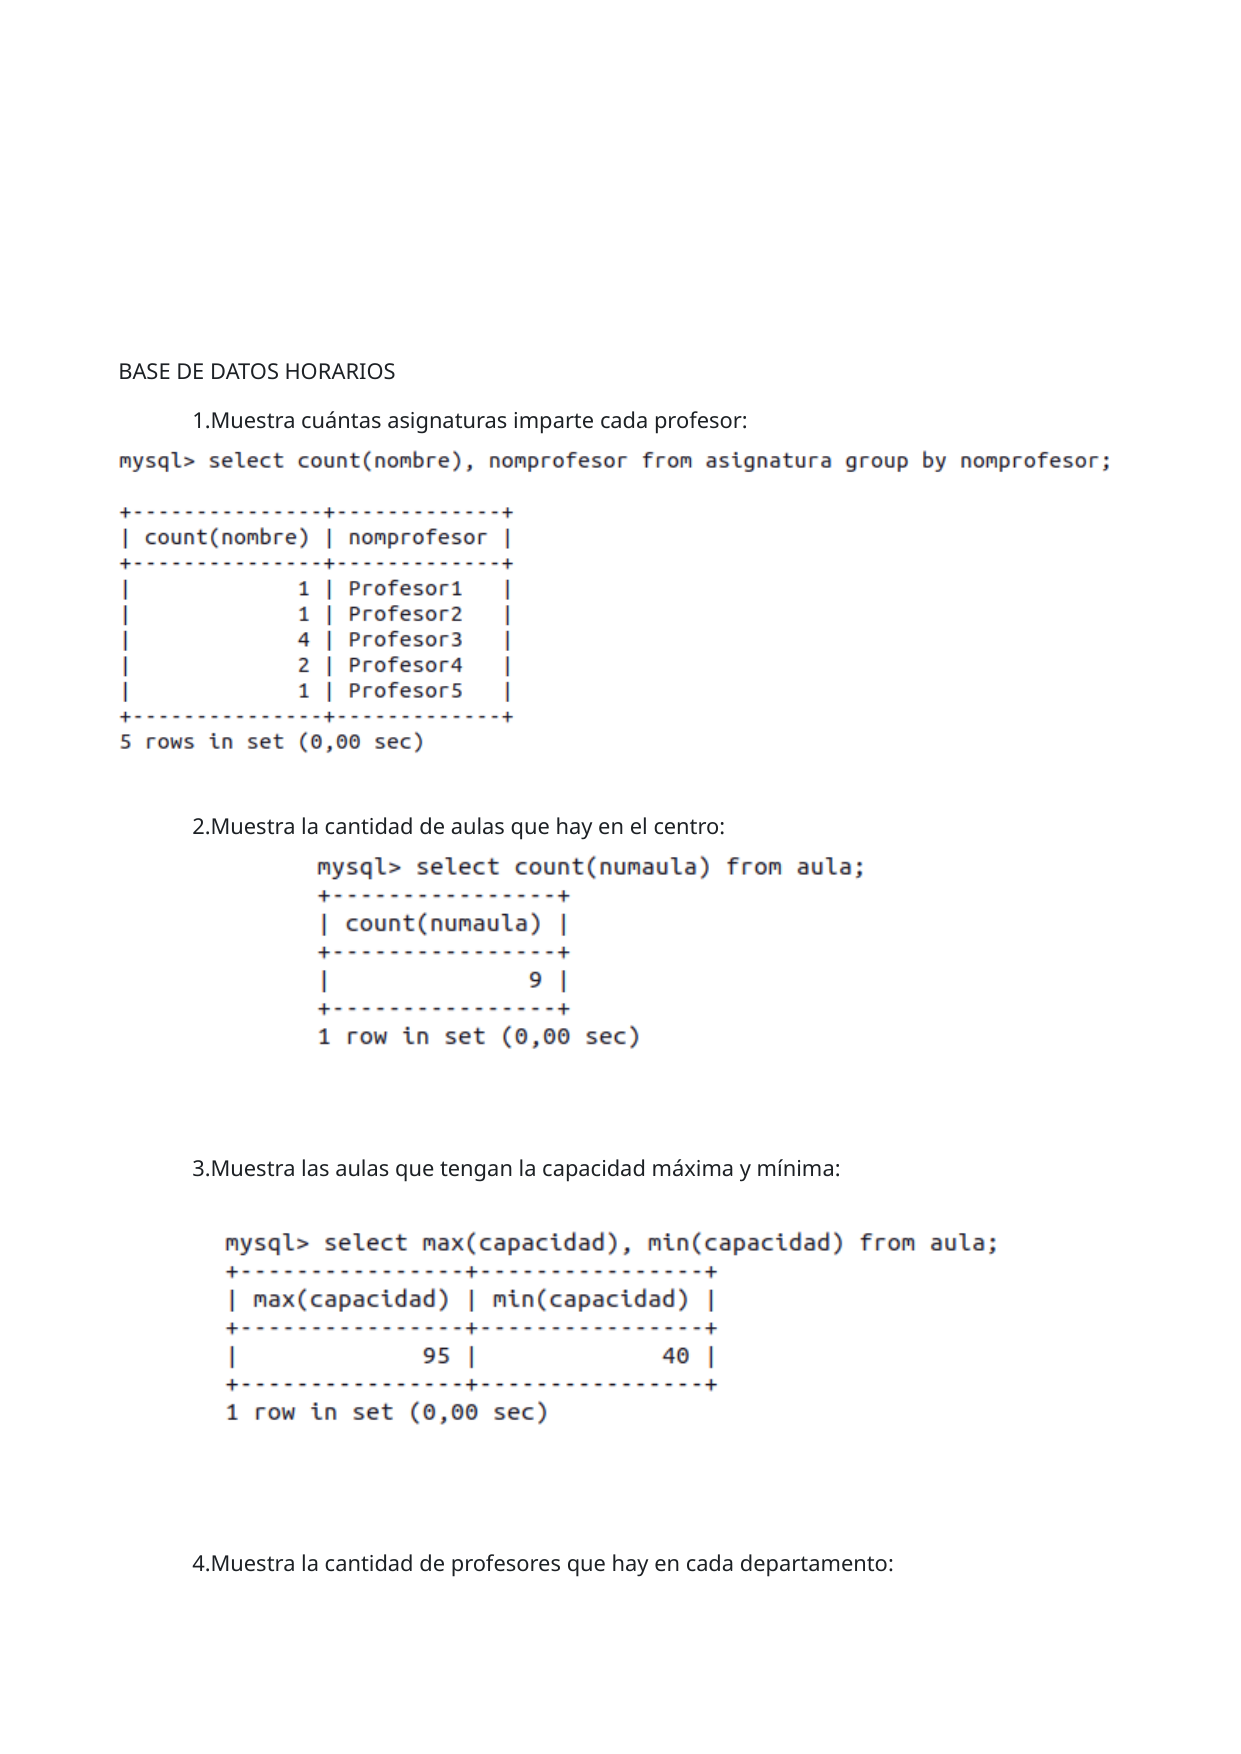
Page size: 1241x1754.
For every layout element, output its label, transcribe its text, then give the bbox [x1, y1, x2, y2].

picture [316, 845, 924, 1071]
text BASE DE DATOS HORARIOS [118, 356, 1122, 386]
list Muestra la cantidad de aulas que hay en el centro: [118, 811, 1122, 841]
picture [224, 1221, 1016, 1442]
list Muestra cuántas asignaturas imparte cada profesor: [118, 405, 1122, 435]
picture [118, 439, 1123, 773]
list Muestra las aulas que tengan la capacidad máxima y mínima: [118, 1153, 1122, 1183]
list Muestra la cantidad de profesores que hay en cada departamento: [118, 1548, 1122, 1578]
